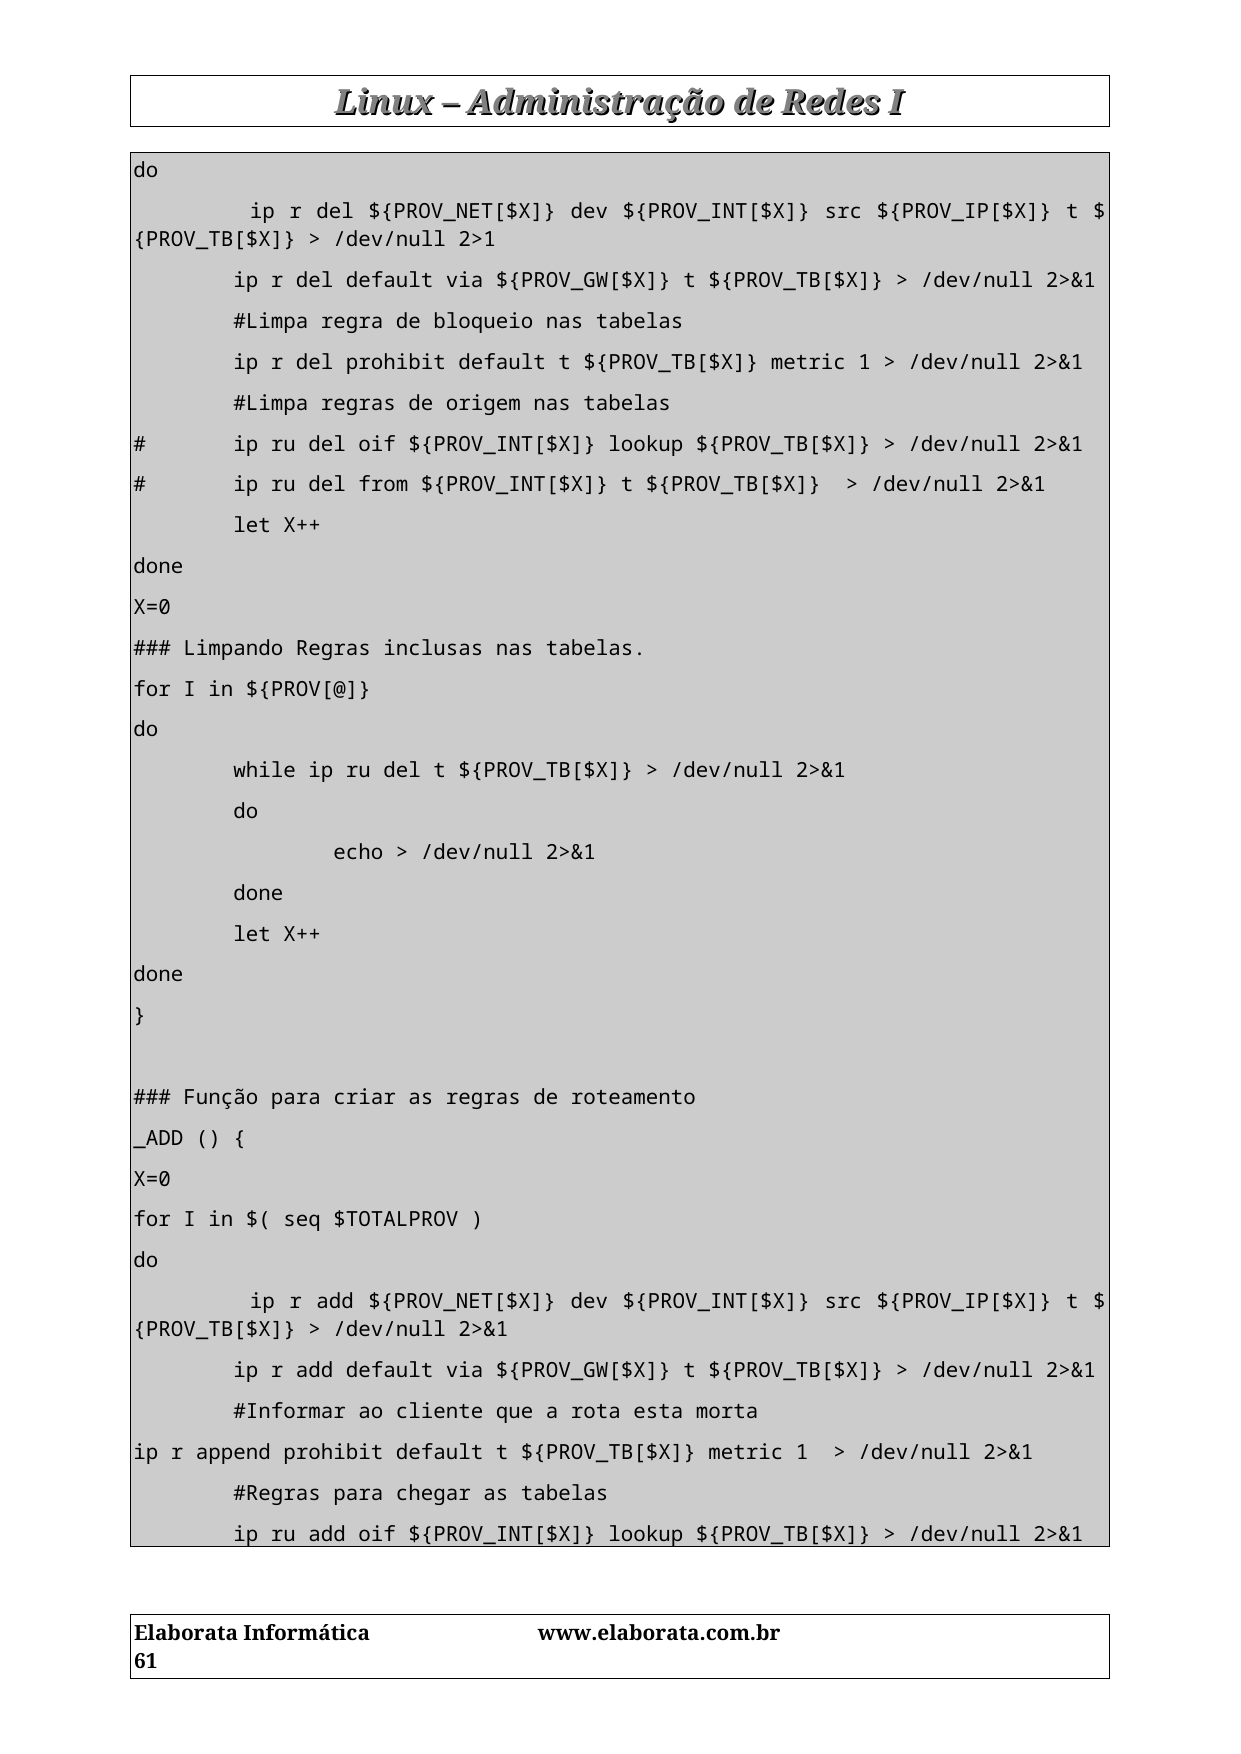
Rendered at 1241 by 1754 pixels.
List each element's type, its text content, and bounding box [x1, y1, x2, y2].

text for I in ${PROV[@]} [131, 671, 1109, 702]
text X=0 [131, 1161, 1109, 1192]
text #Limpa regra de bloqueio nas tabelas [131, 303, 1109, 334]
text do [131, 711, 1109, 743]
text let X++ [131, 507, 1109, 539]
text #Informar ao cliente que a rota esta morta [131, 1393, 1109, 1425]
text ip r add ${PROV_NET[$X]} dev ${PROV_INT[$X]} src ${PROV_IP[$X]} t ${PROV_TB[$X]} > /dev/null 2>&1 [131, 1283, 1109, 1343]
text for I in $( seq $TOTALPROV ) [131, 1201, 1109, 1233]
text let X++ [131, 916, 1109, 947]
text do [131, 153, 1109, 184]
text done [131, 875, 1109, 906]
text ip ru add oif ${PROV_INT[$X]} lookup ${PROV_TB[$X]} > /dev/null 2>&1 [131, 1516, 1109, 1546]
text } [131, 997, 1109, 1029]
text echo > /dev/null 2>&1 [131, 834, 1109, 865]
text # ip ru del oif ${PROV_INT[$X]} lookup ${PROV_TB[$X]} > /dev/null 2>&1 [131, 426, 1109, 457]
text do [131, 793, 1109, 824]
text ip r del default via ${PROV_GW[$X]} t ${PROV_TB[$X]} > /dev/null 2>&1 [131, 262, 1109, 294]
text #Limpa regras de origem nas tabelas [131, 385, 1109, 416]
text _ADD () { [131, 1120, 1109, 1151]
text X=0 [131, 589, 1109, 620]
text done [131, 956, 1109, 988]
text # ip ru del from ${PROV_INT[$X]} t ${PROV_TB[$X]} > /dev/null 2>&1 [131, 466, 1109, 498]
text ip r del ${PROV_NET[$X]} dev ${PROV_INT[$X]} src ${PROV_IP[$X]} t ${PROV_TB[$X]} > /dev/null 2>1 [131, 193, 1109, 253]
text #Regras para chegar as tabelas [131, 1475, 1109, 1506]
text done [131, 548, 1109, 579]
text ip r add default via ${PROV_GW[$X]} t ${PROV_TB[$X]} > /dev/null 2>&1 [131, 1352, 1109, 1384]
text ### Função para criar as regras de roteamento [131, 1079, 1109, 1110]
text ip r del prohibit default t ${PROV_TB[$X]} metric 1 > /dev/null 2>&1 [131, 344, 1109, 375]
text ip r append prohibit default t ${PROV_TB[$X]} metric 1 > /dev/null 2>&1 [131, 1434, 1109, 1466]
text do [131, 1242, 1109, 1274]
text while ip ru del t ${PROV_TB[$X]} > /dev/null 2>&1 [131, 752, 1109, 784]
text ### Limpando Regras inclusas nas tabelas. [131, 630, 1109, 661]
